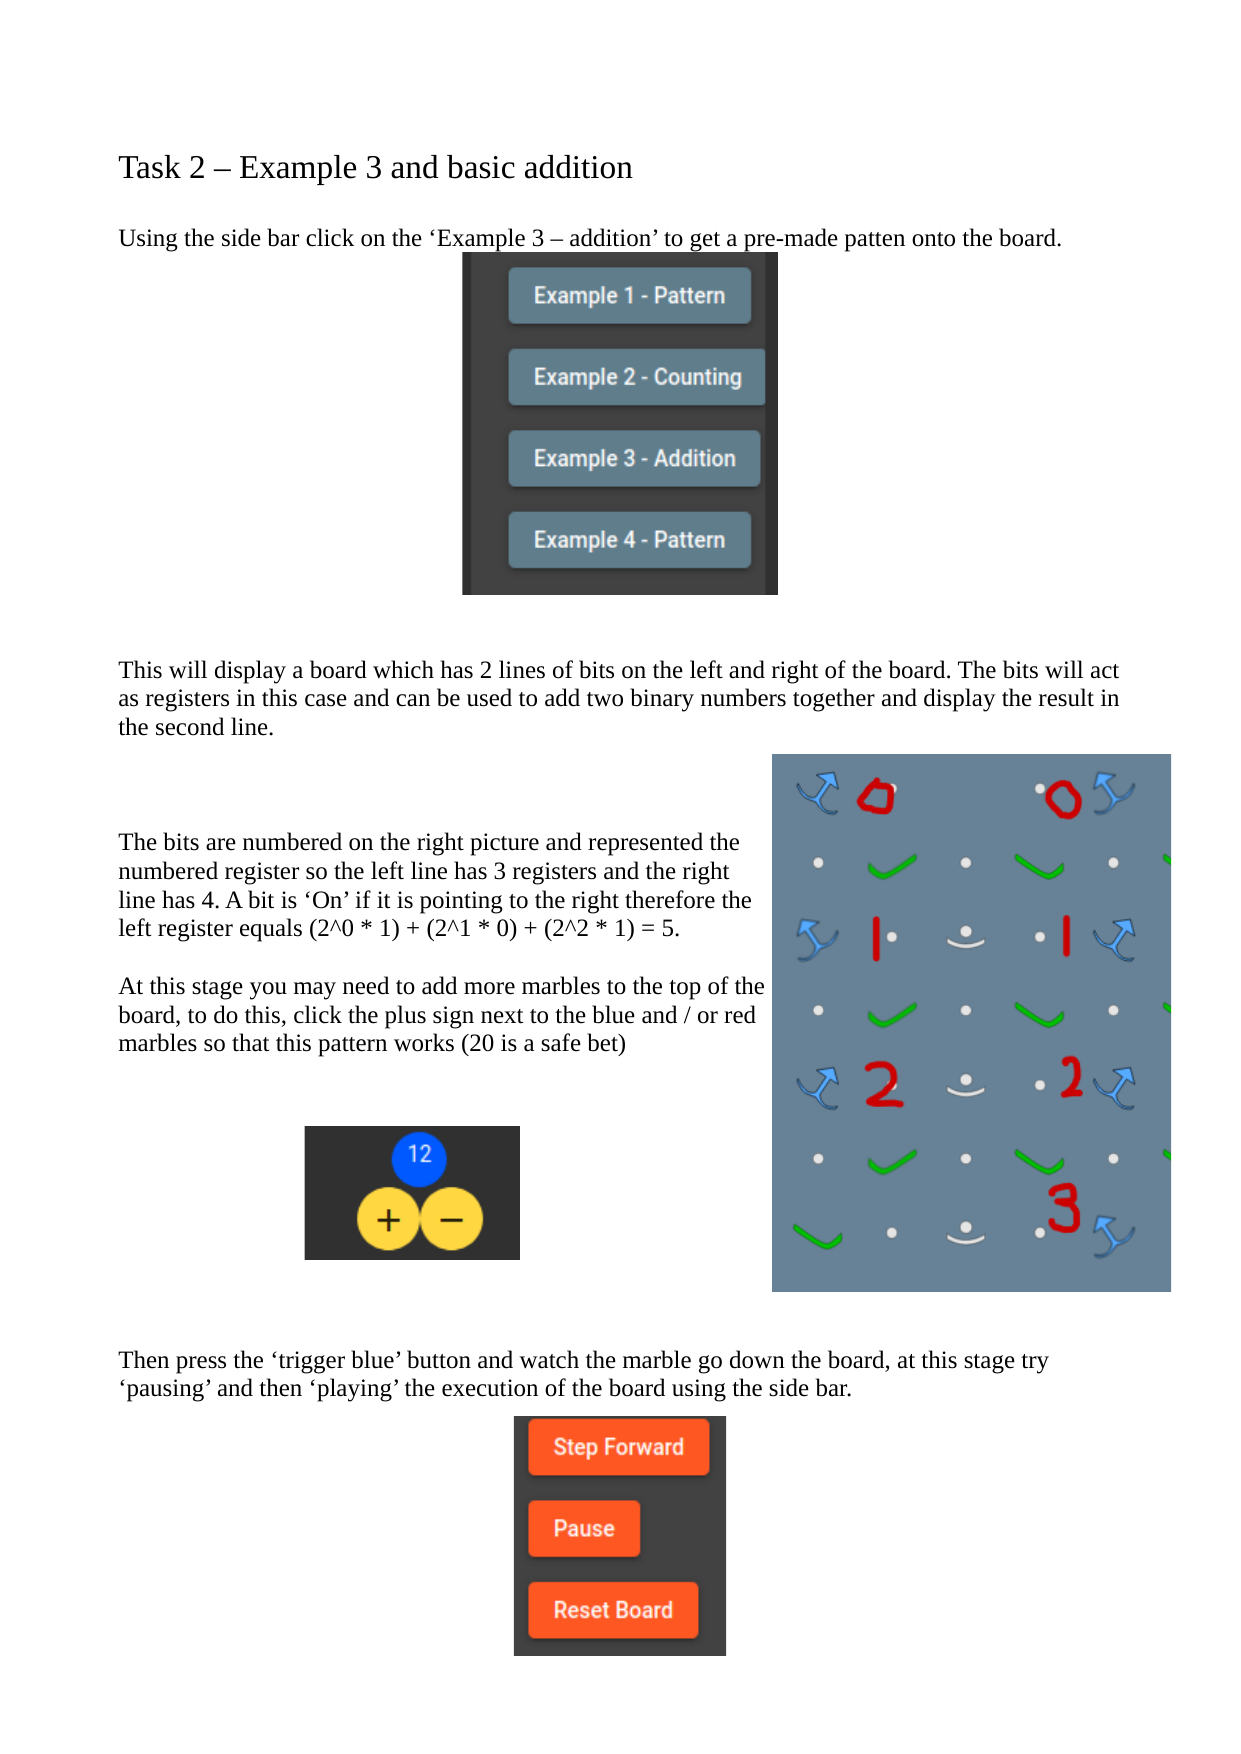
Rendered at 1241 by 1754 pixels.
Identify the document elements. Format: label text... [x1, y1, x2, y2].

picture [462, 252, 778, 595]
picture [772, 754, 1172, 1292]
text This will display a board which has 2 lines of bits on the left and right of the board. The bits will act as registers in this case and can be used to add two binary numbers together and display the result in the second line. [118, 655, 1122, 741]
picture [513, 1416, 727, 1656]
text The bits are numbered on the right picture and represented the numbered register so the left line has 3 registers and the right line has 4. A bit is ‘On’ if it is pointing to the right therefore the left register equals (2^0 * 1) + (2^1 * 0) + (2^2 * 1) = 5. [118, 827, 772, 942]
text At this stage you may need to add more marbles to the top of the board, to do this, click the plus sign next to the blue and / or red marbles so that this pattern works (20 is a safe bet) [118, 971, 772, 1057]
picture [304, 1126, 520, 1260]
text Task 2 – Example 3 and basic addition [118, 147, 1122, 185]
text Then press the ‘trigger blue’ button and watch the marble go down the board, at this stage try ‘pausing’ and then ‘playing’ the execution of the board using the side bar. [118, 1345, 1122, 1402]
text Using the side bar click on the ‘Example 3 – addition’ to get a pre-made patten onto the board. [118, 223, 1122, 252]
